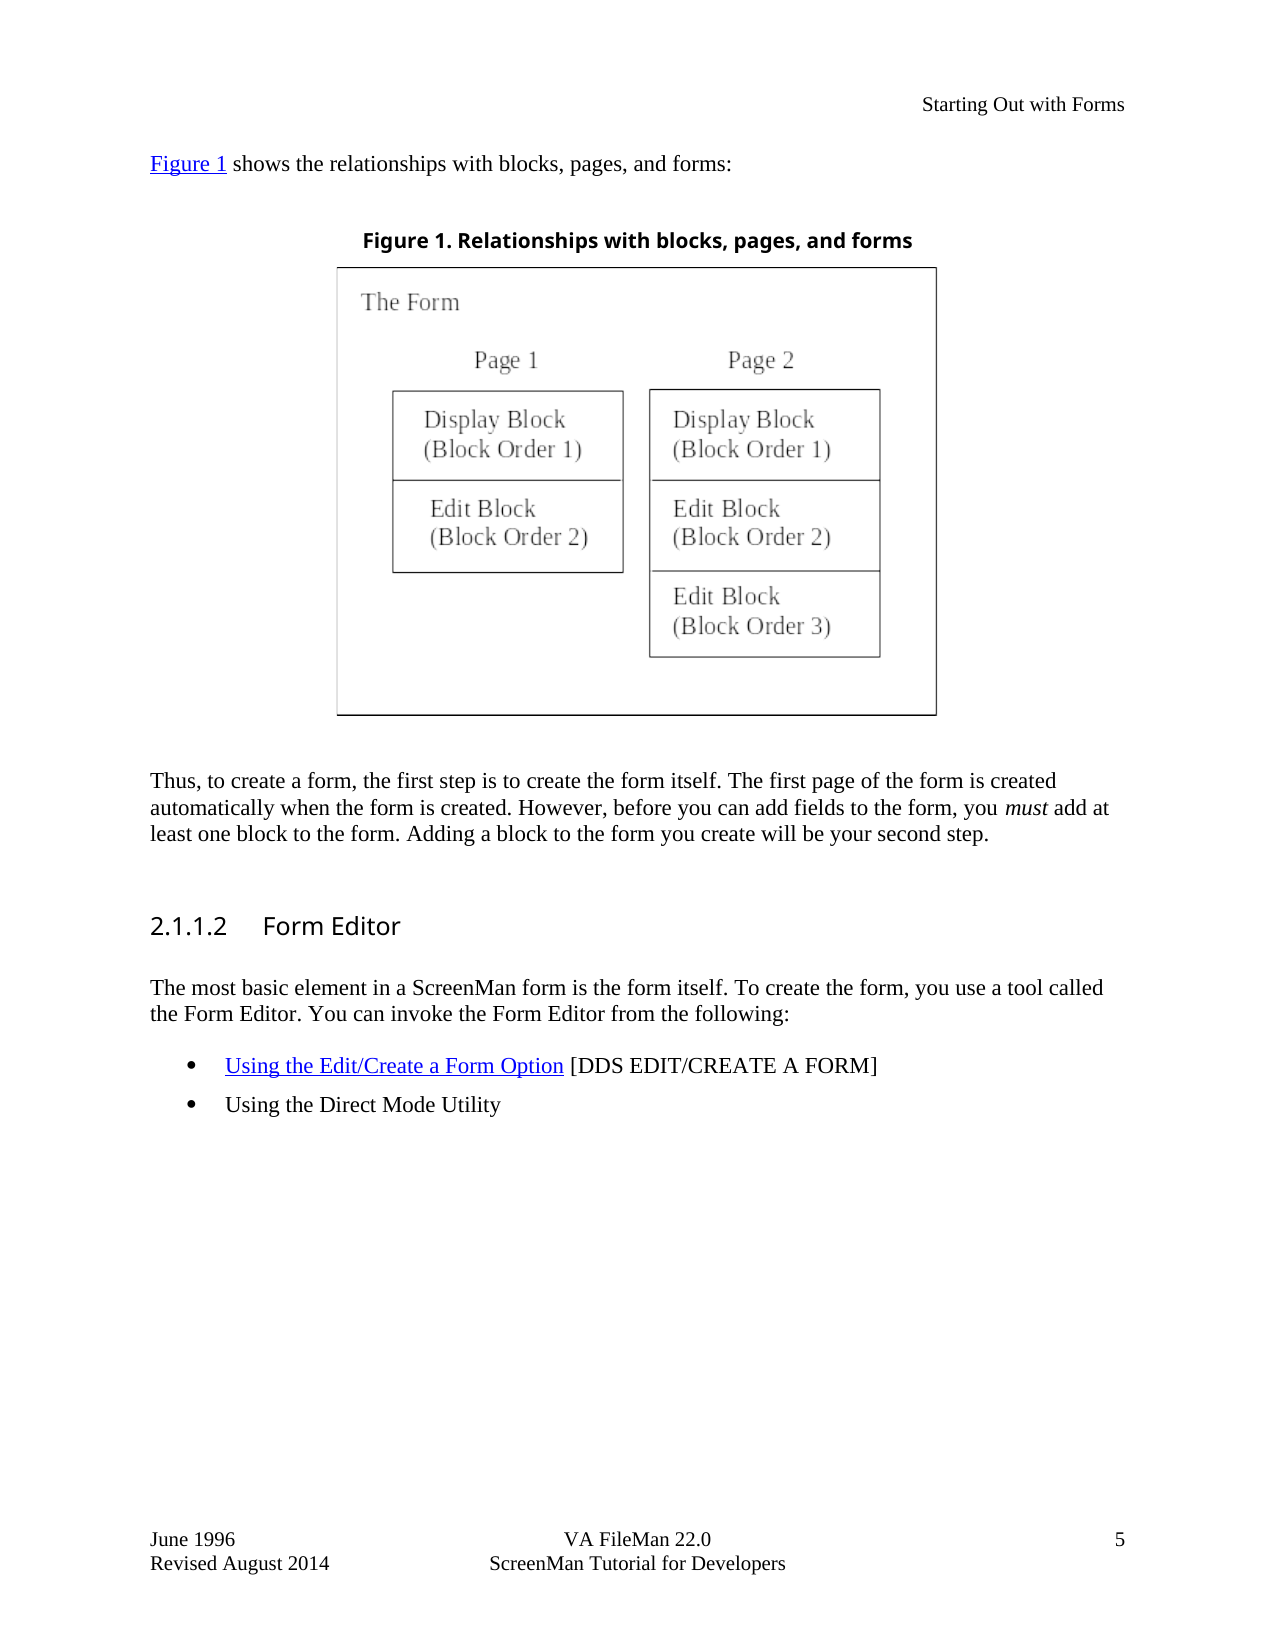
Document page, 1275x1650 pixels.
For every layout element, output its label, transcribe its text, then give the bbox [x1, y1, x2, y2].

list Using the Edit/Create a Form Option [DDS EDIT/CREATE A FORM] [187, 1052, 1125, 1078]
text Figure 1. Relationships with blocks, pages, and forms [150, 226, 1125, 255]
list Using the Direct Mode Utility [187, 1091, 1125, 1117]
text Figure 1 shows the relationships with blocks, pages, and forms: [150, 150, 1125, 176]
text Thus, to create a form, the first step is to create the form itself. The first page of the form is created automatically when the form is created. However, before you can add fields to the form, you must add at least one block to the form. Adding a block to the form you create will be your second step. [150, 767, 1125, 846]
text The most basic element in a ScreenMan form is the form itself. To create the form, you use a tool called the Form Editor. You can invoke the Form Editor from the following: [150, 974, 1125, 1027]
subtitle Form Editor [150, 909, 1125, 943]
